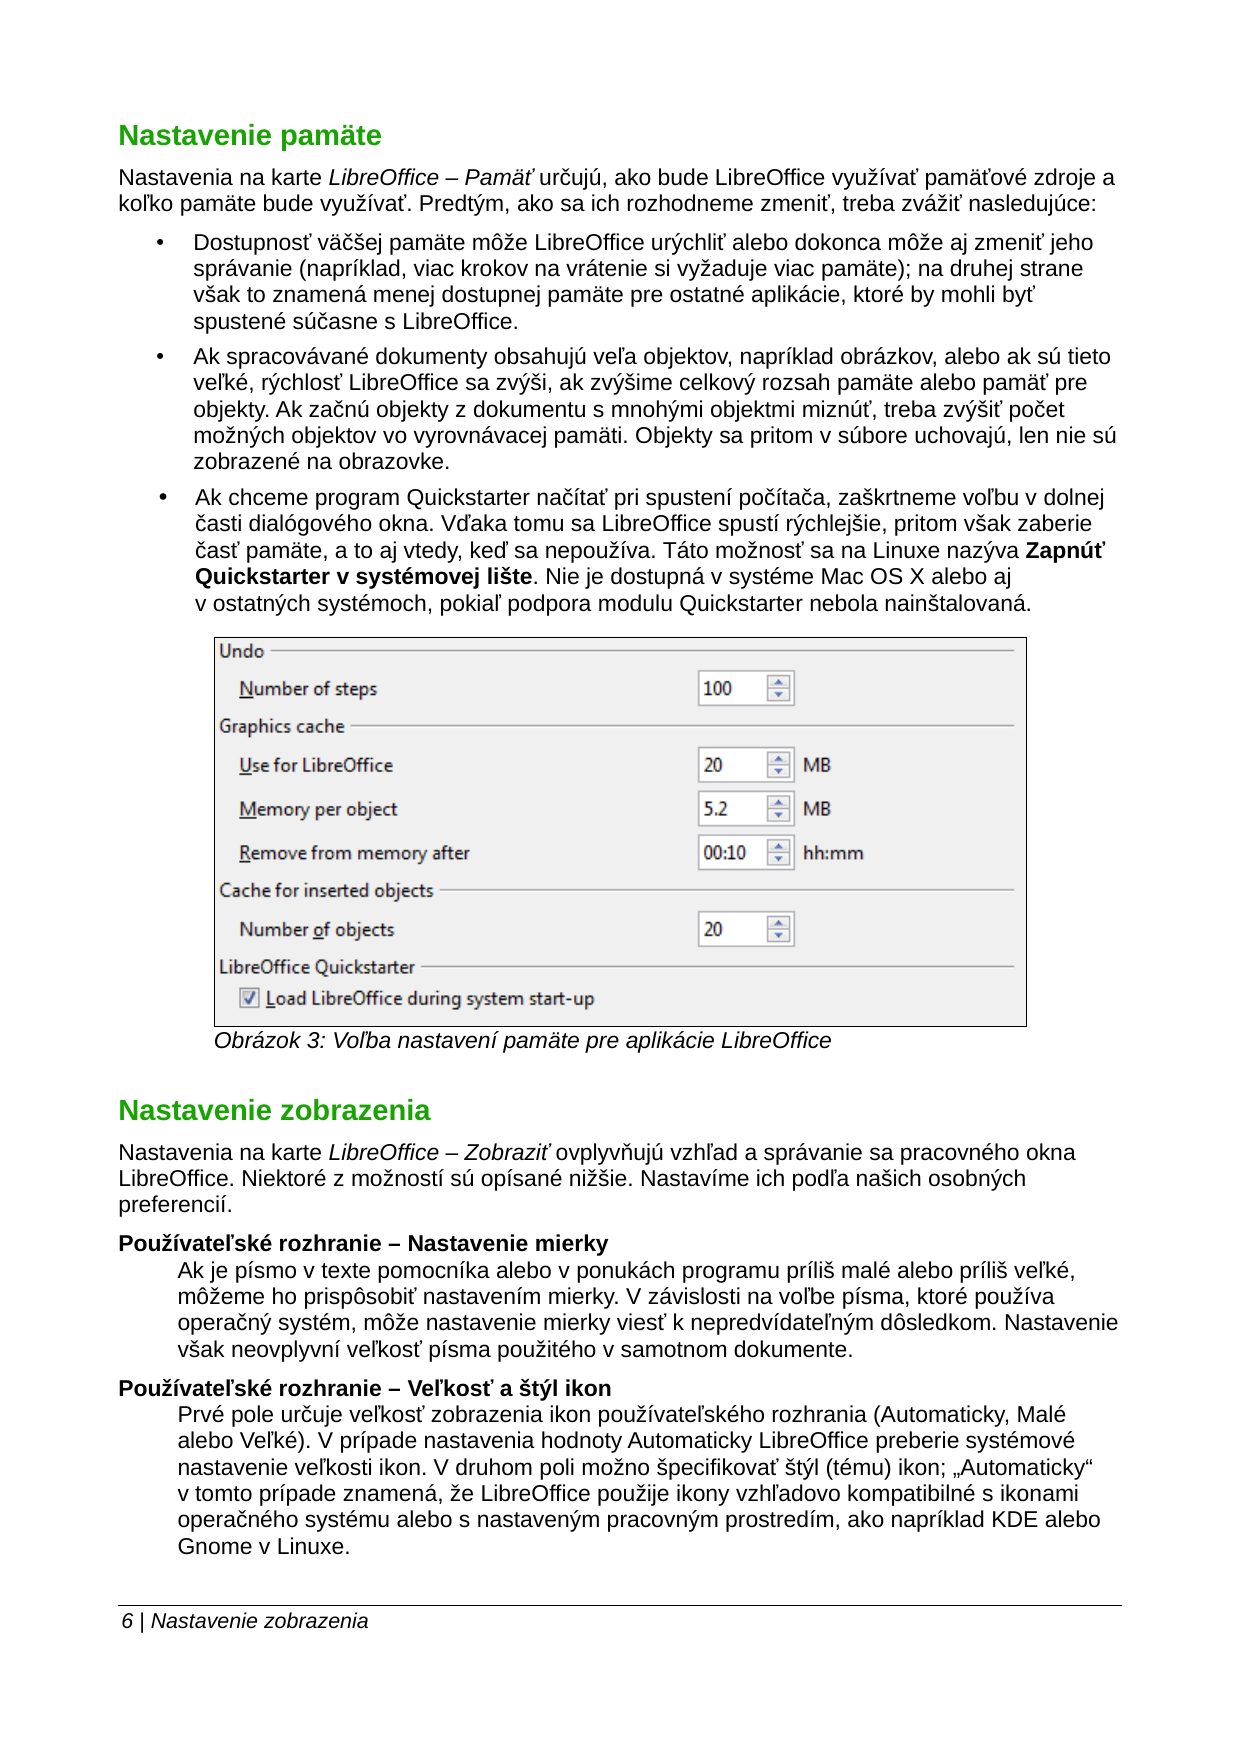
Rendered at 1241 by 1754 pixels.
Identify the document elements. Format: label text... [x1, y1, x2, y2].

list Dostupnosť väčšej pamäte môže LibreOffice urýchliť alebo dokonca môže aj zmeniť jeho správanie (napríklad, viac krokov na vrátenie si vyžaduje viac pamäte); na druhej strane však to znamená menej dostupnej pamäte pre ostatné aplikácie, ktoré by mohli byť spustené súčasne s LibreOffice. [156, 229, 1122, 334]
text Používateľské rozhranie – Veľkosť a štýl ikon [118, 1374, 1122, 1401]
picture [215, 638, 1026, 1026]
text Obrázok 3: Voľba nastavení pamäte pre aplikácie LibreOffice [214, 1027, 1027, 1053]
text Nastavenia na karte LibreOffice – Zobraziť ovplyvňujú vzhľad a správanie sa pracovného okna LibreOffice. Niektoré z možností sú opísané nižšie. Nastavíme ich podľa našich osobných preferencií. [118, 1139, 1122, 1218]
list Ak spracovávané dokumenty obsahujú veľa objektov, napríklad obrázkov, alebo ak sú tieto veľké, rýchlosť LibreOffice sa zvýši, ak zvýšime celkový rozsah pamäte alebo pamäť pre objekty. Ak začnú objekty z dokumentu s mnohými objektmi miznúť, treba zvýšiť počet možných objektov vo vyrovnávacej pamäti. Objekty sa pritom v súbore uchovajú, len nie sú zobrazené na obrazovke. [156, 343, 1122, 475]
text Ak je písmo v texte pomocníka alebo v ponukách programu príliš malé alebo príliš veľké, môžeme ho prispôsobiť nastavením mierky. V závislosti na voľbe písma, ktoré používa operačný systém, môže nastavenie mierky viesť k nepredvídateľným dôsledkom. Nastavenie však neovplyvní veľkosť písma použitého v samotnom dokumente. [177, 1257, 1122, 1362]
text Používateľské rozhranie – Nastavenie mierky [118, 1230, 1122, 1257]
text Nastavenia na karte LibreOffice – Pamäť určujú, ako bude LibreOffice využívať pamäťové zdroje a koľko pamäte bude využívať. Predtým, ako sa ich rozhodneme zmeniť, treba zvážiť nasledujúce: [118, 163, 1122, 216]
text Prvé pole určuje veľkosť zobrazenia ikon používateľského rozhrania (Automaticky, Malé alebo Veľké). V prípade nastavenia hodnoty Automaticky LibreOffice preberie systémové nastavenie veľkosti ikon. V druhom poli možno špecifikovať štýl (tému) ikon; „Automaticky“ v tomto prípade znamená, že LibreOffice použije ikony vzhľadovo kompatibilné s ikonami operačného systému alebo s nastaveným pracovným prostredím, ako napríklad KDE alebo Gnome v Linuxe. [177, 1401, 1122, 1559]
subtitle Nastavenie pamäte [118, 118, 1122, 152]
list Ak chceme program Quickstarter načítať pri spustení počítača, zaškrtneme voľbu v dolnej časti dialógového okna. Vďaka tomu sa LibreOffice spustí rýchlejšie, pritom však zaberie časť pamäte, a to aj vtedy, keď sa nepoužíva. Táto možnosť sa na Linuxe nazýva Zapnúť Quickstarter v systémovej lište. Nie je dostupná v systéme Mac OS X alebo aj v ostatných systémoch, pokiaľ podpora modulu Quickstarter nebola nainštalovaná. [156, 483, 1122, 616]
subtitle Nastavenie zobrazenia [118, 1093, 1122, 1127]
